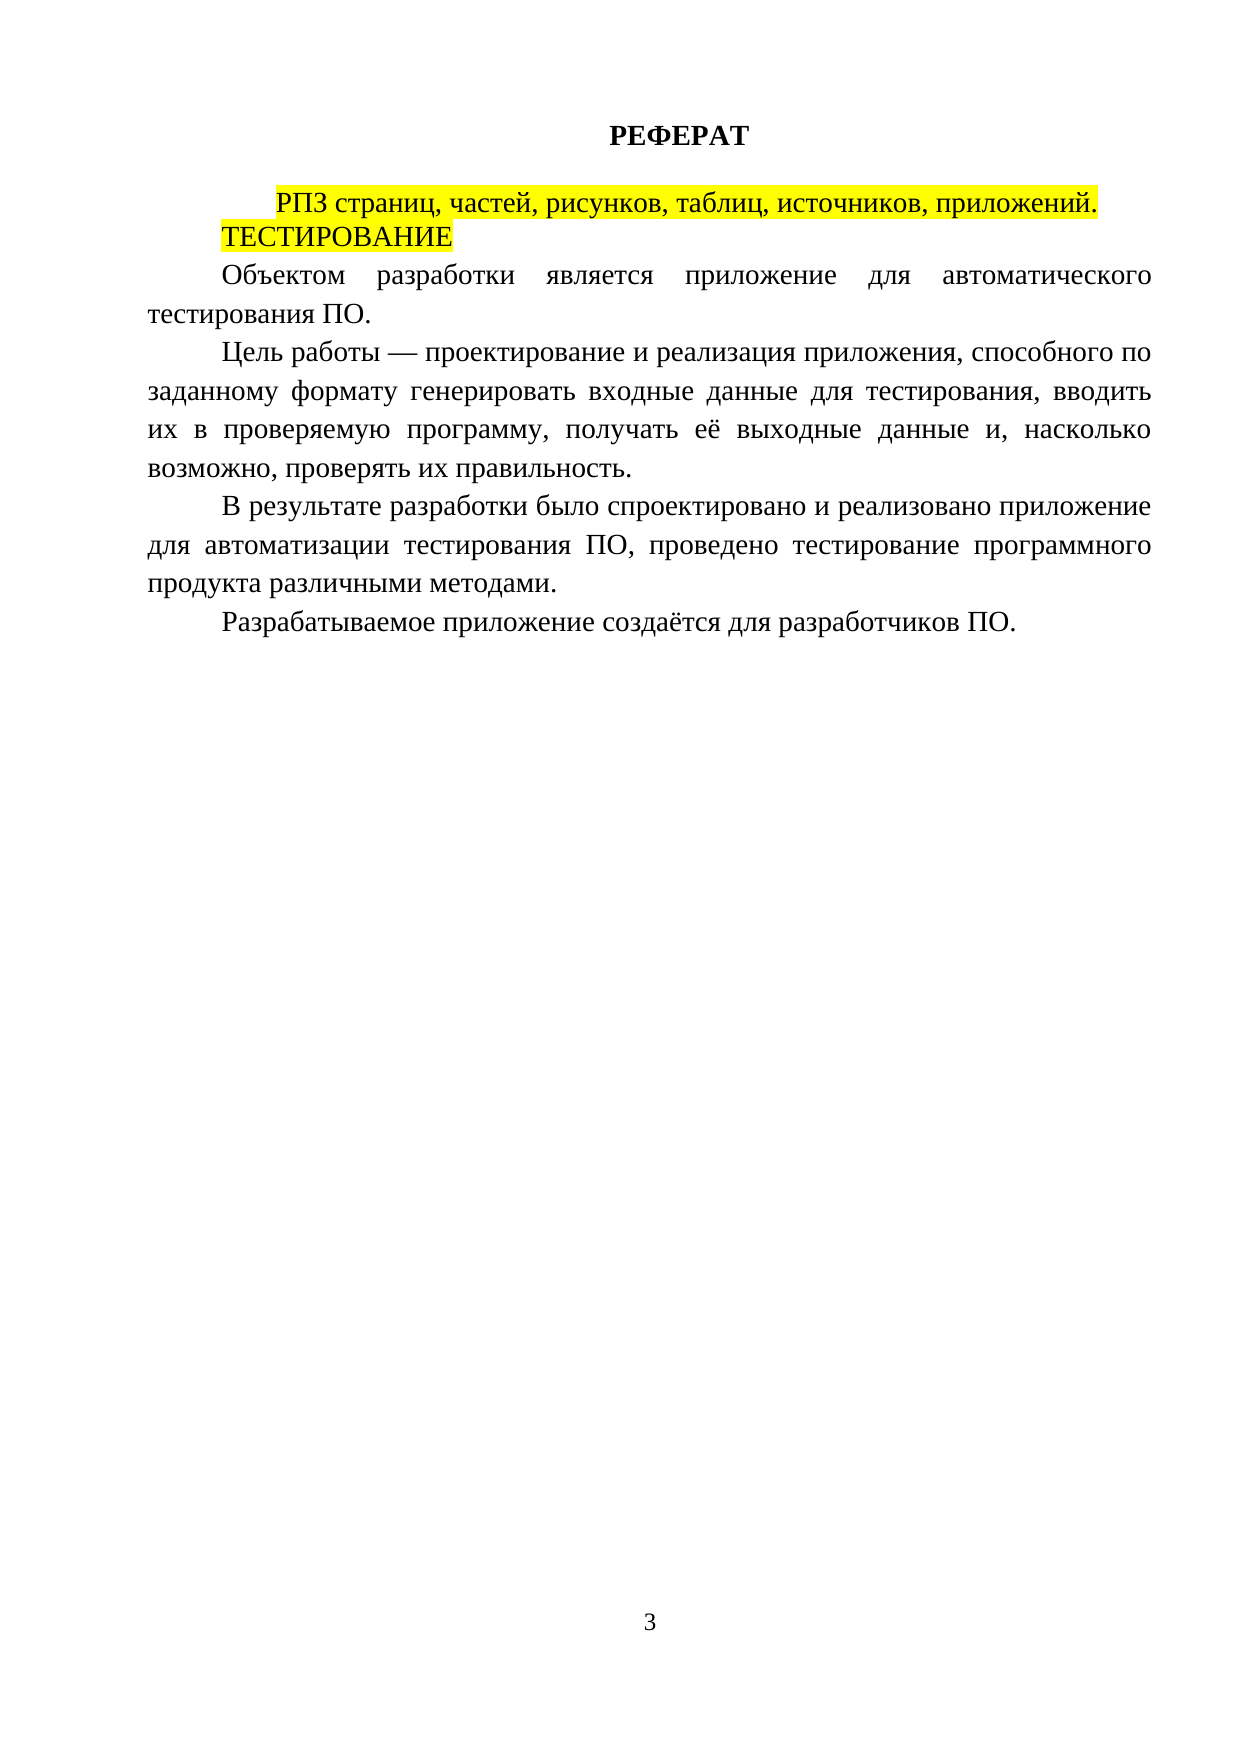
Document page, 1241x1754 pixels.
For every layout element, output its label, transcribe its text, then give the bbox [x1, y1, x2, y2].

text В результате разработки было спроектировано и реализовано приложение для автоматизации тестирования ПО, проведено тестирование программного продукта различными методами. [147, 488, 1152, 599]
text РЕФЕРАТ [147, 118, 1152, 152]
text ТЕСТИРОВАНИЕ [147, 219, 1152, 252]
text РПЗ страниц, частей, рисунков, таблиц, источников, приложений. [147, 185, 1152, 219]
text Цель работы — проектирование и реализация приложения, способного по заданному формату генерировать входные данные для тестирования, вводить их в проверяемую программу, получать её выходные данные и, насколько возможно, проверять их правильность. [147, 334, 1152, 483]
text Разрабатываемое приложение создаётся для разработчиков ПО. [147, 604, 1152, 638]
text Объектом разработки является приложение для автоматического тестирования ПО. [147, 257, 1152, 329]
